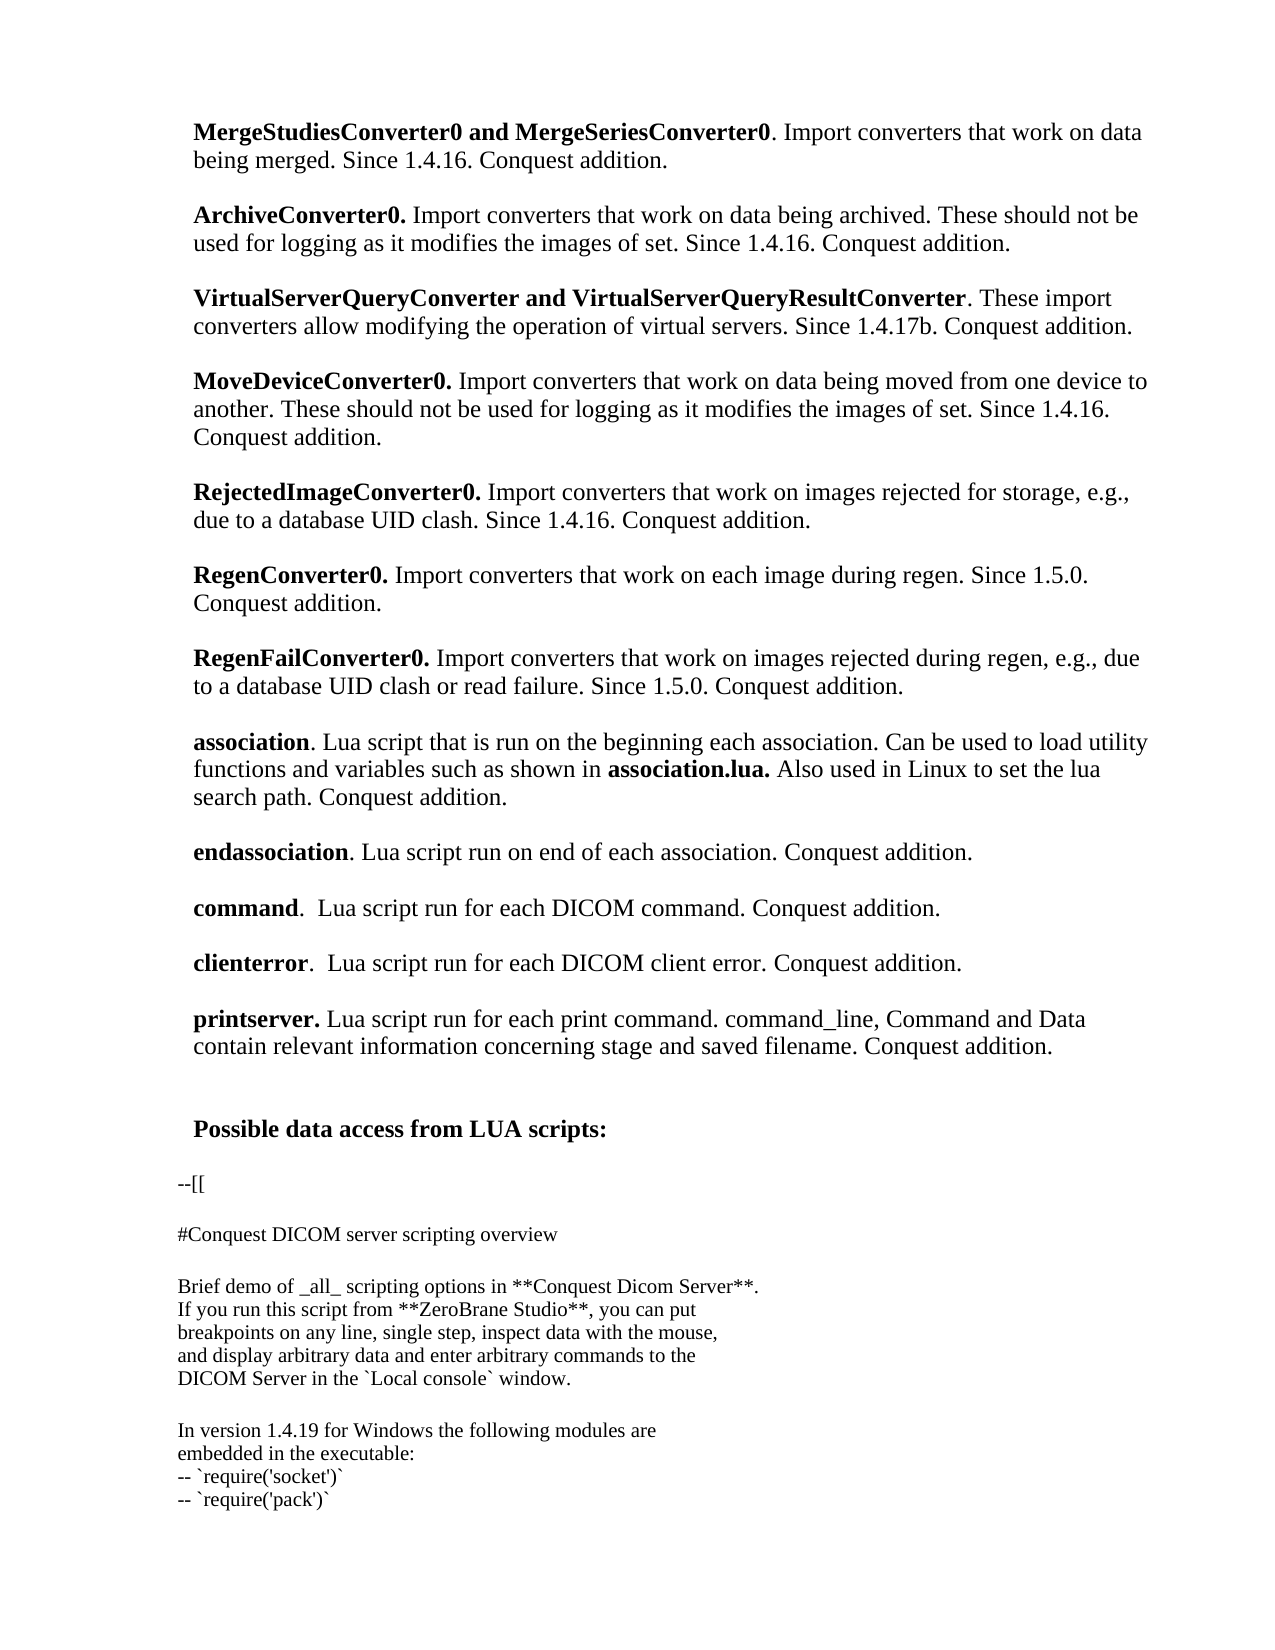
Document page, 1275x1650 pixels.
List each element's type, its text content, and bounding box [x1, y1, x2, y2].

list breakpoints on any line, single step, inspect data with the mouse, [177, 1321, 1157, 1344]
list -- `require('socket')` [177, 1465, 1157, 1488]
text printserver. Lua script run for each print command. command_line, Command and Data contain relevant information concerning stage and saved filename. Conquest addition. [193, 1005, 1157, 1060]
list DICOM Server in the `Local console` window. [177, 1367, 1157, 1390]
text VirtualServerQueryConverter and VirtualServerQueryResultConverter. These import converters allow modifying the operation of virtual servers. Since 1.4.17b. Conquest addition. [193, 284, 1157, 340]
text RegenFailConverter0. Import converters that work on images rejected during regen, e.g., due to a database UID clash or read failure. Since 1.5.0. Conquest addition. [193, 644, 1157, 700]
list In version 1.4.19 for Windows the following modules are [177, 1418, 1157, 1442]
text RejectedImageConverter0. Import converters that work on images rejected for storage, e.g., due to a database UID clash. Since 1.4.16. Conquest addition. [193, 478, 1157, 534]
text RegenConverter0. Import converters that work on each image during regen. Since 1.5.0. Conquest addition. [193, 561, 1157, 617]
text being merged. Since 1.4.16. Conquest addition. [193, 146, 1157, 173]
text ArchiveConverter0. Import converters that work on data being archived. These should not be used for logging as it modifies the images of set. Since 1.4.16. Conquest addition. [193, 201, 1157, 257]
list Brief demo of _all_ scripting options in **Conquest Dicom Server**. [177, 1274, 1157, 1298]
list and display arbitrary data and enter arbitrary commands to the [177, 1344, 1157, 1367]
text Possible data access from LUA scripts: [193, 1116, 1157, 1143]
text command. Lua script run for each DICOM command. Conquest addition. [193, 894, 1157, 922]
list If you run this script from **ZeroBrane Studio**, you can put [177, 1298, 1157, 1321]
list embedded in the executable: [177, 1442, 1157, 1465]
text MergeStudiesConverter0 and MergeSeriesConverter0. Import converters that work on data [193, 118, 1157, 146]
text endassociation. Lua script run on end of each association. Conquest addition. [193, 838, 1157, 866]
text clienterror. Lua script run for each DICOM client error. Conquest addition. [193, 949, 1157, 977]
list #Conquest DICOM server scripting overview [177, 1223, 1157, 1246]
text MoveDeviceConverter0. Import converters that work on data being moved from one device to another. These should not be used for logging as it modifies the images of set. Since 1.4.16. Conquest addition. [193, 367, 1157, 451]
text association. Lua script that is run on the beginning each association. Can be used to load utility functions and variables such as shown in association.lua. Also used in Linux to set the lua search path. Conquest addition. [193, 728, 1157, 811]
list -- `require('pack')` [177, 1488, 1157, 1511]
list --[[ [177, 1172, 1157, 1195]
